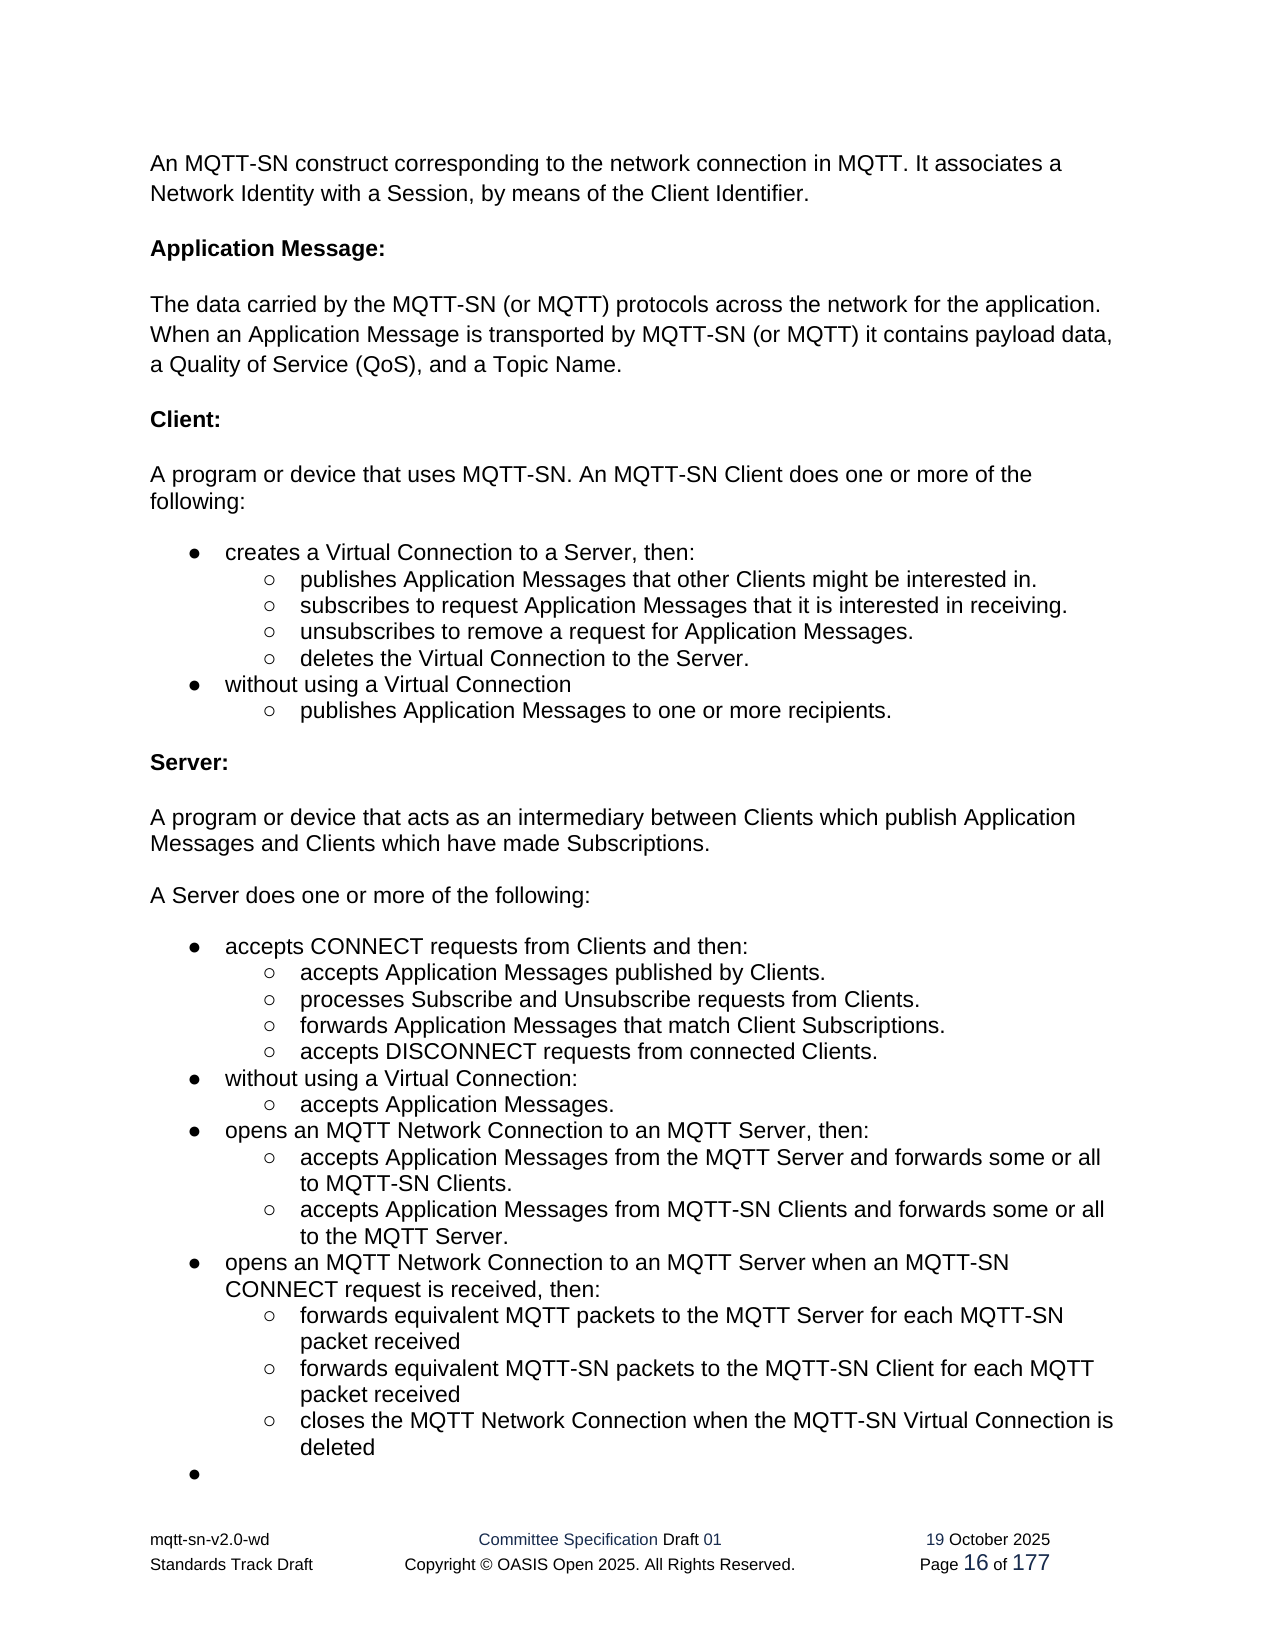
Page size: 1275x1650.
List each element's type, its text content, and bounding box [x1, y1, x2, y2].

list forwards equivalent MQTT packets to the MQTT Server for each MQTT-SN packet received [262, 1302, 1125, 1354]
text A program or device that acts as an intermediary between Clients which publish Application Messages and Clients which have made Subscriptions. [150, 804, 1125, 857]
text A Server does one or more of the following: [150, 882, 1125, 908]
list publishes Application Messages to one or more recipients. [262, 697, 1125, 724]
list without using a Virtual Connection: [187, 1065, 1125, 1091]
list processes Subscribe and Unsubscribe requests from Clients. [262, 986, 1125, 1012]
list without using a Virtual Connection [187, 671, 1125, 697]
list opens an MQTT Network Connection to an MQTT Server, then: [187, 1117, 1125, 1144]
list accepts Application Messages from the MQTT Server and forwards some or all to MQTT-SN Clients. [262, 1144, 1125, 1196]
list forwards equivalent MQTT-SN packets to the MQTT-SN Client for each MQTT packet received [262, 1354, 1125, 1407]
list forwards Application Messages that match Client Subscriptions. [262, 1012, 1125, 1038]
text Server: [150, 749, 1125, 775]
list creates a Virtual Connection to a Server, then: [187, 539, 1125, 566]
list accepts Application Messages. [262, 1091, 1125, 1117]
text Application Message: [150, 235, 1125, 262]
list closes the MQTT Network Connection when the MQTT-SN Virtual Connection is deleted [262, 1407, 1125, 1460]
list accepts Application Messages published by Clients. [262, 959, 1125, 986]
list unsubscribes to remove a request for Application Messages. [262, 618, 1125, 644]
list publishes Application Messages that other Clients might be interested in. [262, 566, 1125, 592]
text Client: [150, 406, 1125, 433]
text A program or device that uses MQTT-SN. An MQTT-SN Client does one or more of the following: [150, 461, 1125, 514]
list opens an MQTT Network Connection to an MQTT Server when an MQTT-SN CONNECT request is received, then: [187, 1249, 1125, 1302]
list deletes the Virtual Connection to the Server. [262, 644, 1125, 671]
list subscribes to request Application Messages that it is interested in receiving. [262, 592, 1125, 618]
text The data carried by the MQTT-SN (or MQTT) protocols across the network for the application. When an Application Message is transported by MQTT-SN (or MQTT) it contains payload data, a Quality of Service (QoS), and a Topic Name. [150, 291, 1125, 377]
list accepts CONNECT requests from Clients and then: [187, 933, 1125, 959]
text An MQTT-SN construct corresponding to the network connection in MQTT. It associates a Network Identity with a Session, by means of the Client Identifier. [150, 150, 1125, 207]
list accepts DISCONNECT requests from connected Clients. [262, 1038, 1125, 1065]
list accepts Application Messages from MQTT-SN Clients and forwards some or all to the MQTT Server. [262, 1196, 1125, 1249]
